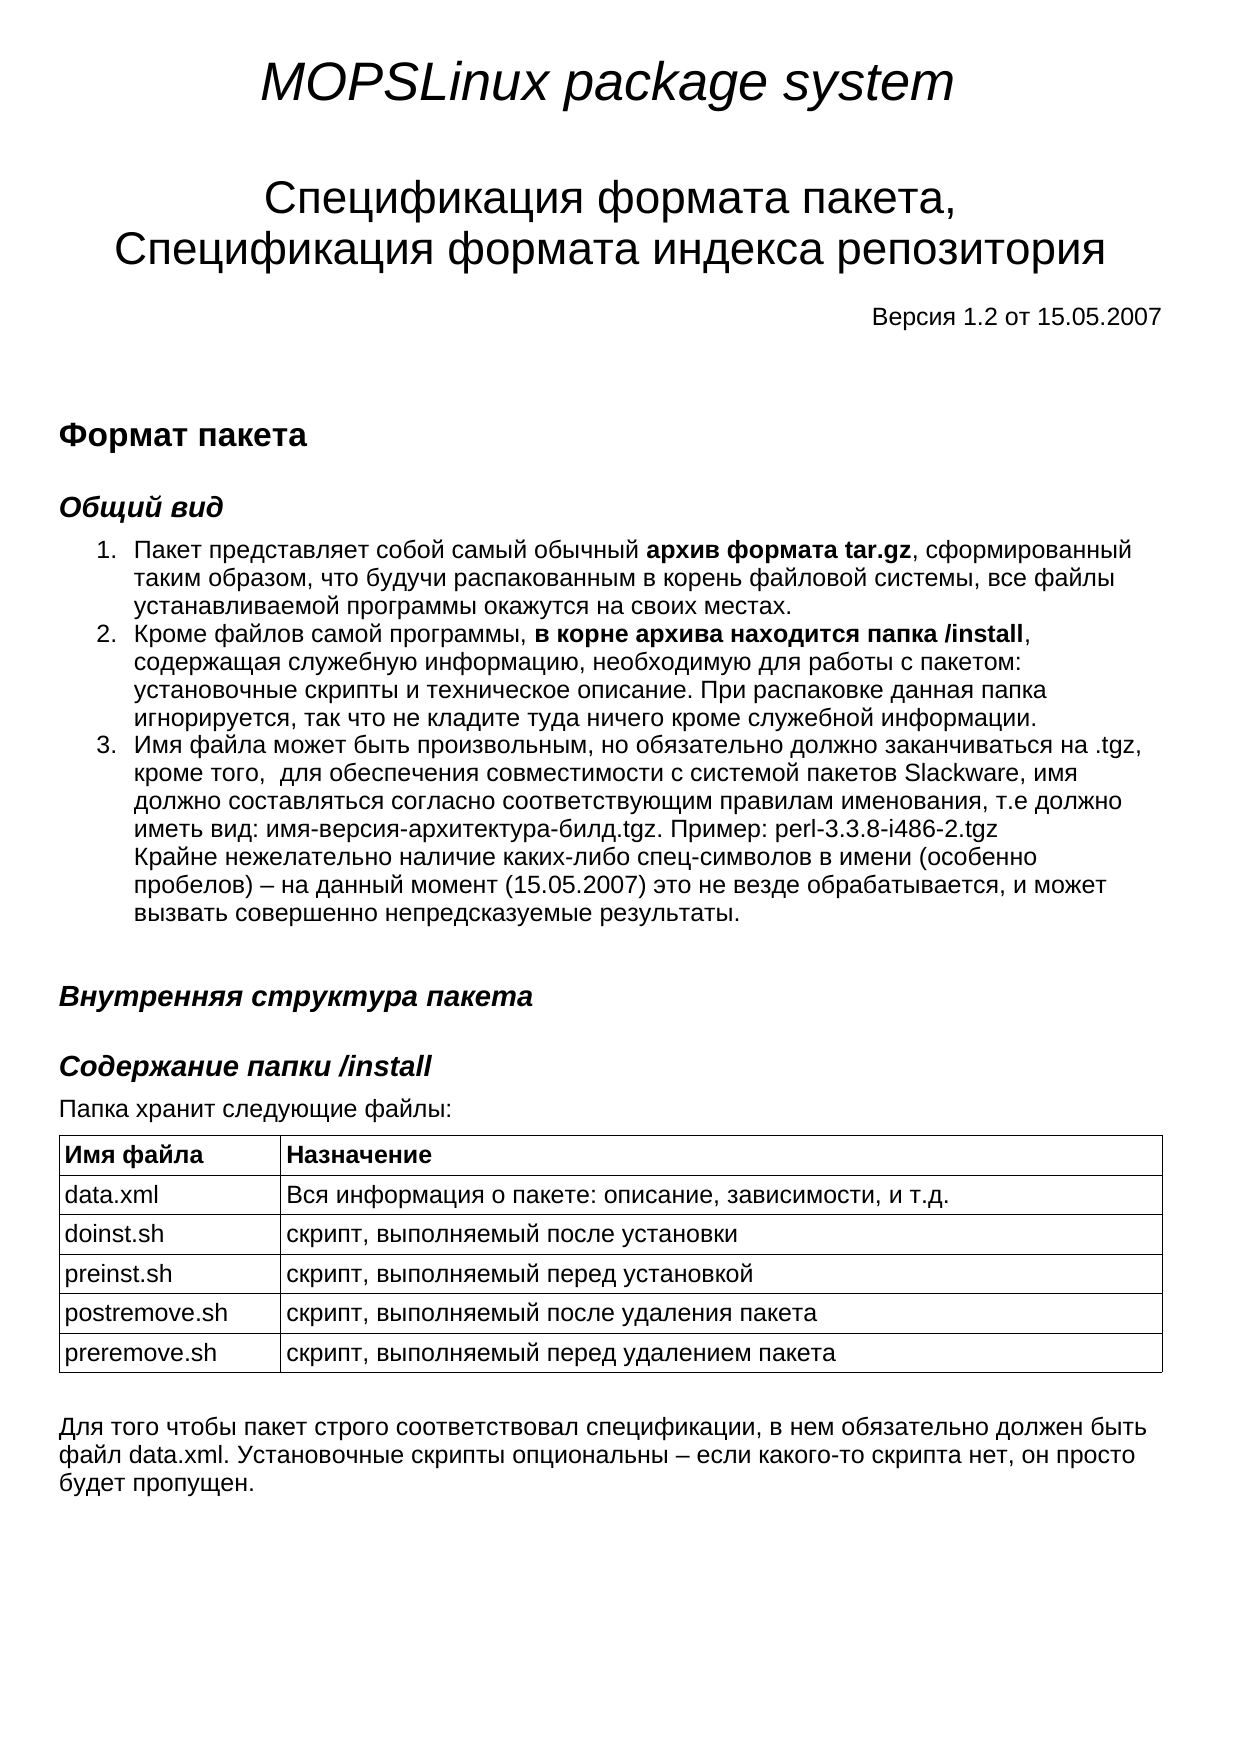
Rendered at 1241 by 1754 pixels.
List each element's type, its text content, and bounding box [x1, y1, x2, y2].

table_cell preinst.sh [60, 1255, 280, 1293]
table_cell data.xml [60, 1176, 280, 1214]
list Пакет представляет собой самый обычный архив формата tar.gz, сформированный таким образом, что будучи распакованным в корень файловой системы, все файлы устанавливаемой программы окажутся на своих местах. [96, 536, 1162, 619]
table_header Имя файла [60, 1136, 280, 1175]
list Имя файла может быть произвольным, но обязательно должно заканчиваться на .tgz, кроме того, для обеспечения совместимости с системой пакетов Slackware, имя должно составляться согласно соответствующим правилам именования, т.е должно иметь вид: имя-версия-архитектура-билд.tgz. Пример: perl-3.3.8-i486-2.tgz Крайне нежелательно наличие каких-либо спец-символов в имени (особенно пробелов) – на данный момент (15.05.2007) это не везде обрабатывается, и может вызвать совершенно непредсказуемые результаты. [96, 731, 1162, 927]
table_cell скрипт, выполняемый после удаления пакета [281, 1294, 1162, 1333]
table_cell preremove.sh [60, 1334, 280, 1372]
text Версия 1.2 от 15.05.2007 [59, 302, 1162, 330]
table_cell doinst.sh [60, 1215, 280, 1254]
subtitle Общий вид [59, 491, 1162, 523]
subtitle Содержание папки /install [59, 1050, 1162, 1082]
text Спецификация формата индекса репозитория [59, 223, 1162, 274]
subtitle Внутренняя структура пакета [59, 979, 1162, 1012]
text Спецификация формата пакета, [59, 172, 1162, 223]
subtitle Формат пакета [59, 416, 1162, 453]
table_cell Вся информация о пакете: описание, зависимости, и т.д. [281, 1176, 1162, 1214]
table_cell postremove.sh [60, 1294, 280, 1333]
table_header Назначение [281, 1136, 1162, 1175]
text MOPSLinux package system [59, 51, 1162, 111]
table_cell скрипт, выполняемый перед установкой [281, 1255, 1162, 1293]
text Папка хранит следующие файлы: [59, 1095, 1162, 1123]
list Кроме файлов самой программы, в корне архива находится папка /install, содержащая служебную информацию, необходимую для работы с пакетом: установочные скрипты и техническое описание. При распаковке данная папка игнорируется, так что не кладите туда ничего кроме служебной информации. [96, 619, 1162, 731]
table_cell скрипт, выполняемый перед удалением пакета [281, 1334, 1162, 1372]
text Для того чтобы пакет строго соответствовал спецификации, в нем обязательно должен быть файл data.xml. Установочные скрипты опциональны – если какого-то скрипта нет, он просто будет пропущен. [59, 1413, 1162, 1496]
table_cell скрипт, выполняемый после установки [281, 1215, 1162, 1254]
